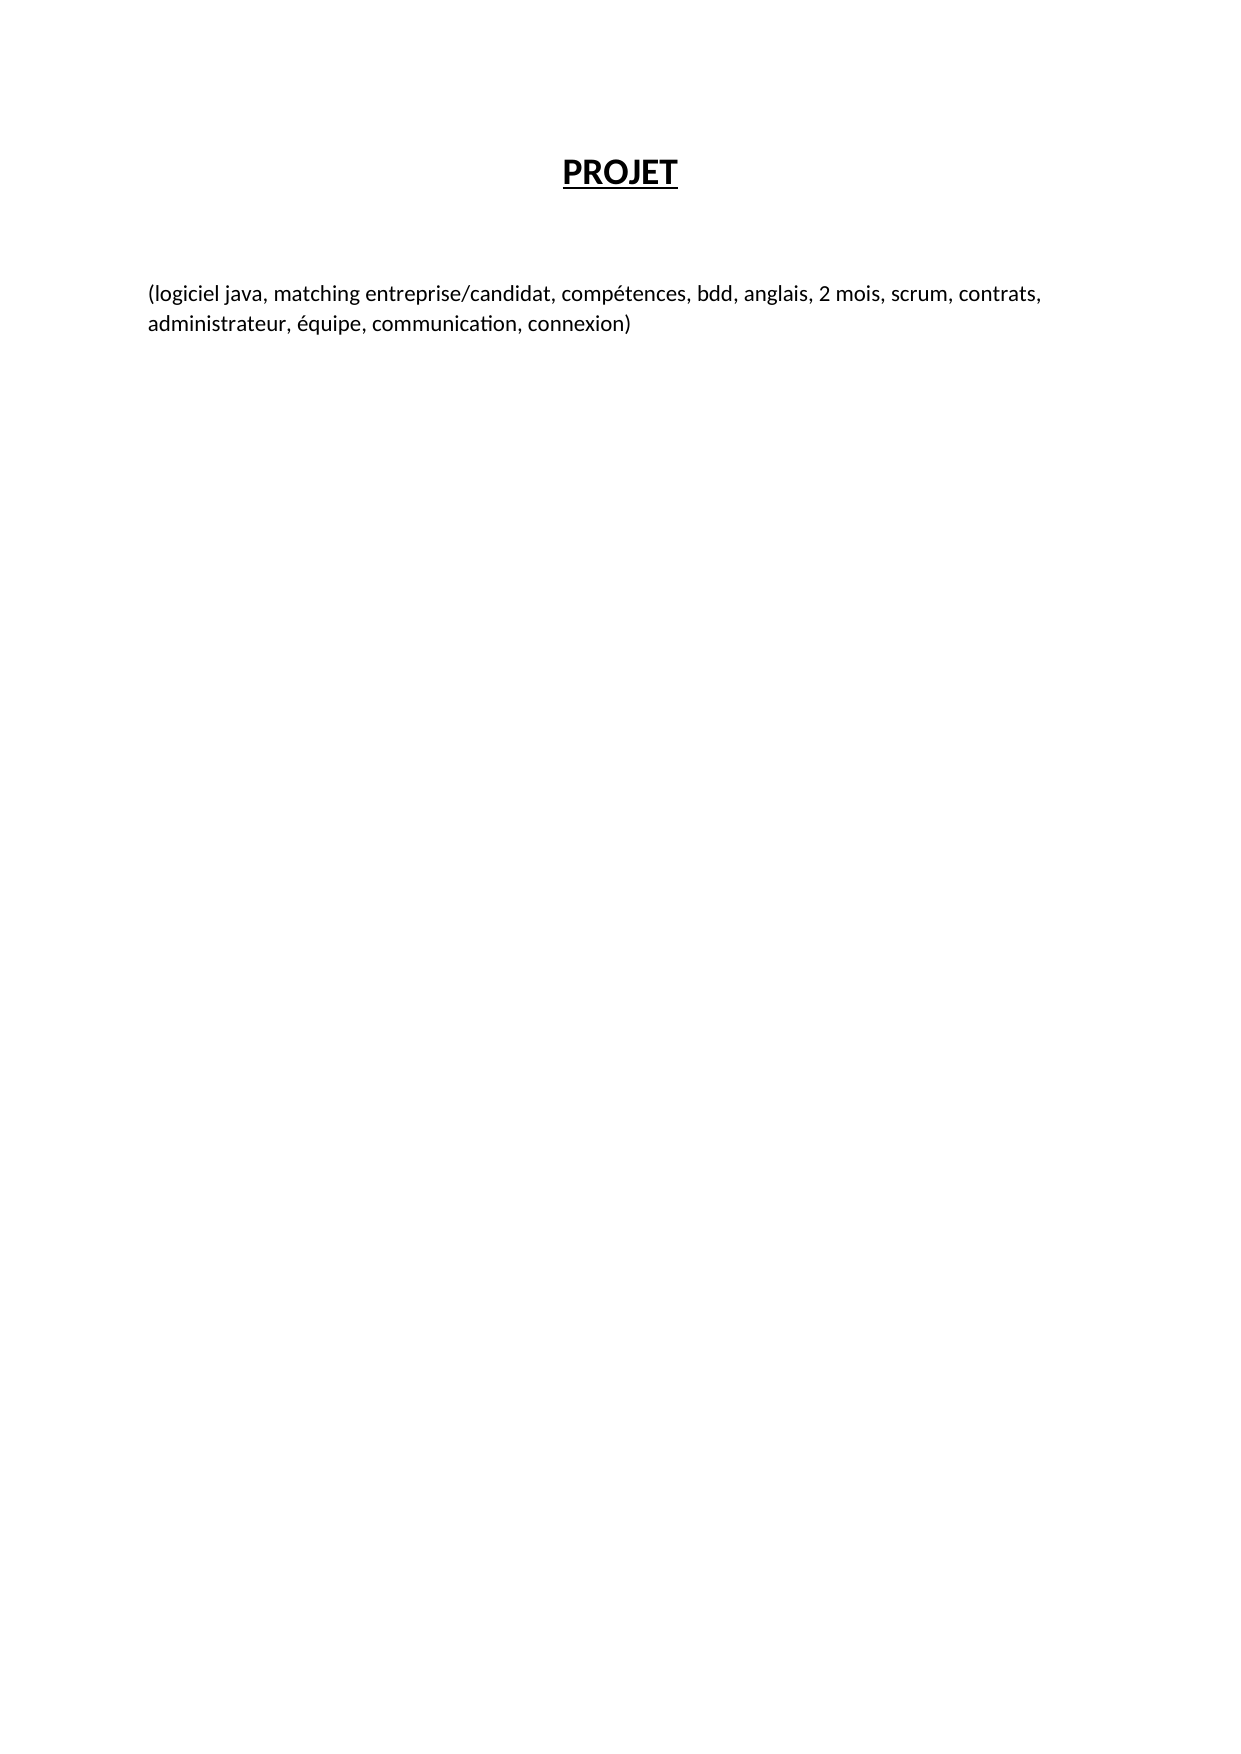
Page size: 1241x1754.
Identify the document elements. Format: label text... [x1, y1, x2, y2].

text PROJET [148, 148, 1093, 193]
text (logiciel java, matching entreprise/candidat, compétences, bdd, anglais, 2 mois, scrum, contrats, administrateur, équipe, communication, connexion) [148, 279, 1093, 337]
